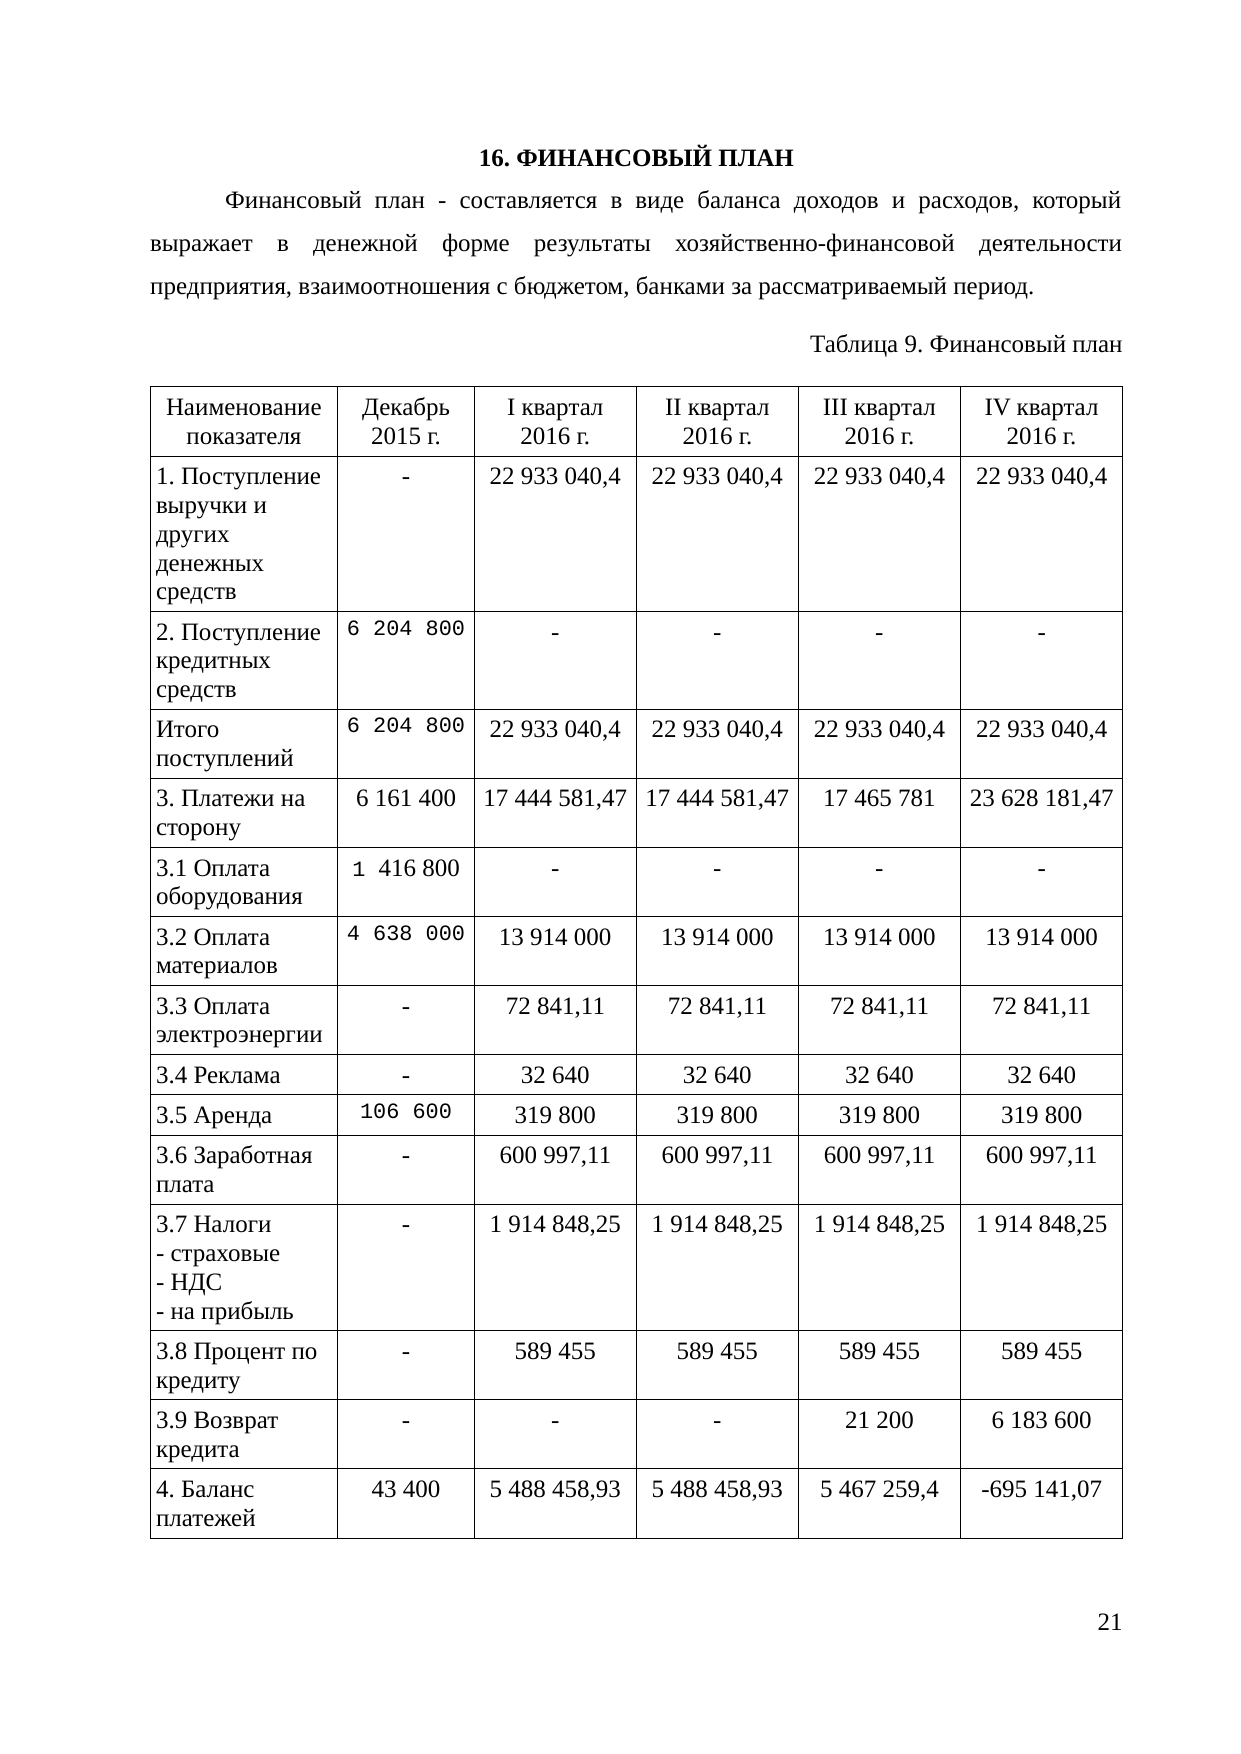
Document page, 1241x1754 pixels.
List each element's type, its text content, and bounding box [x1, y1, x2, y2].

table_cell 22 933 040,4 [961, 457, 1122, 611]
table_cell 2. Поступление кредитных средств [151, 612, 337, 709]
table_cell 589 455 [961, 1331, 1122, 1399]
table_header II квартал 2016 г. [637, 387, 798, 456]
table_cell 22 933 040,4 [961, 710, 1122, 778]
table_cell - [475, 848, 636, 916]
table_cell 22 933 040,4 [475, 457, 636, 611]
table_cell - [637, 1400, 798, 1468]
table_cell 600 997,11 [961, 1136, 1122, 1204]
table_header IV квартал 2016 г. [961, 387, 1122, 456]
text Таблица 9. Финансовый план [150, 329, 1122, 357]
table_cell 1. Поступление выручки и других денежных средств [151, 457, 337, 611]
table_cell 5 467 259,4 [799, 1469, 960, 1537]
table_cell - [637, 848, 798, 916]
table_cell 22 933 040,4 [637, 710, 798, 778]
table_cell 5 488 458,93 [475, 1469, 636, 1537]
table_cell Итого поступлений [151, 710, 337, 778]
table_cell 3.2 Оплата материалов [151, 917, 337, 985]
table_cell - [961, 848, 1122, 916]
table_cell 72 841,11 [799, 986, 960, 1054]
table_cell 589 455 [475, 1331, 636, 1399]
table_cell 5 488 458,93 [637, 1469, 798, 1537]
subtitle 16. ФИНАНСОВЫЙ ПЛАН [150, 143, 1122, 172]
table_cell 6 204 800 [338, 710, 474, 778]
table_cell 4 638 000 [338, 917, 474, 985]
table_cell 3.7 Налоги - страховые - НДС - на прибыль [151, 1205, 337, 1330]
table_cell 13 914 000 [637, 917, 798, 985]
table_cell 21 200 [799, 1400, 960, 1468]
table_cell 13 914 000 [799, 917, 960, 985]
table_cell 4. Баланс платежей [151, 1469, 337, 1537]
table_cell 17 444 581,47 [475, 779, 636, 847]
table_cell 6 204 800 [338, 612, 474, 709]
table_cell 32 640 [475, 1055, 636, 1094]
table_cell 23 628 181,47 [961, 779, 1122, 847]
table_cell 3. Платежи на сторону [151, 779, 337, 847]
table_cell 22 933 040,4 [799, 710, 960, 778]
table_cell 319 800 [799, 1095, 960, 1134]
table_cell 3.9 Возврат кредита [151, 1400, 337, 1468]
table_header I квартал 2016 г. [475, 387, 636, 456]
table_cell 72 841,11 [475, 986, 636, 1054]
table_cell 43 400 [338, 1469, 474, 1537]
table_cell -695 141,07 [961, 1469, 1122, 1537]
table_cell 6 161 400 [338, 779, 474, 847]
table_cell 319 800 [475, 1095, 636, 1134]
table_cell - [338, 986, 474, 1054]
table_header Декабрь 2015 г. [338, 387, 474, 456]
table_cell 72 841,11 [637, 986, 798, 1054]
table_cell 3.6 Заработная плата [151, 1136, 337, 1204]
table_cell 589 455 [799, 1331, 960, 1399]
table_cell 6 183 600 [961, 1400, 1122, 1468]
table_cell 32 640 [961, 1055, 1122, 1094]
table_cell - [475, 1400, 636, 1468]
table_cell 600 997,11 [637, 1136, 798, 1204]
text Финансовый план - составляется в виде баланса доходов и расходов, который выражает в денежной форме результаты хозяйственно-финансовой деятельности предприятия, взаимоотношения с бюджетом, банками за рассматриваемый период. [150, 185, 1122, 300]
table_cell 3.5 Аренда [151, 1095, 337, 1134]
table_header III квартал 2016 г. [799, 387, 960, 456]
table_header Наименование показателя [151, 387, 337, 456]
table_cell 1 914 848,25 [637, 1205, 798, 1330]
table_cell 32 640 [799, 1055, 960, 1094]
table_cell - [637, 612, 798, 709]
table_cell 3.3 Оплата электроэнергии [151, 986, 337, 1054]
table_cell - [961, 612, 1122, 709]
table_cell 22 933 040,4 [637, 457, 798, 611]
table_cell 319 800 [637, 1095, 798, 1134]
table_cell 72 841,11 [961, 986, 1122, 1054]
table_cell 3.8 Процент по кредиту [151, 1331, 337, 1399]
table_cell 319 800 [961, 1095, 1122, 1134]
table_cell 1 914 848,25 [799, 1205, 960, 1330]
table_cell 1 416 800 [338, 848, 474, 916]
table_cell 1 914 848,25 [961, 1205, 1122, 1330]
table_cell 600 997,11 [799, 1136, 960, 1204]
table_cell 22 933 040,4 [475, 710, 636, 778]
table_cell - [338, 1331, 474, 1399]
table_cell - [799, 612, 960, 709]
table_cell - [799, 848, 960, 916]
table_cell 3.1 Оплата оборудования [151, 848, 337, 916]
table_cell 22 933 040,4 [799, 457, 960, 611]
table_cell 106 600 [338, 1095, 474, 1134]
table_cell 17 465 781 [799, 779, 960, 847]
table_cell 3.4 Реклама [151, 1055, 337, 1094]
table_cell 600 997,11 [475, 1136, 636, 1204]
table_cell 1 914 848,25 [475, 1205, 636, 1330]
table_cell 589 455 [637, 1331, 798, 1399]
table_cell - [338, 1400, 474, 1468]
table_cell - [475, 612, 636, 709]
table_cell 13 914 000 [961, 917, 1122, 985]
table_cell 32 640 [637, 1055, 798, 1094]
table_cell - [338, 1205, 474, 1330]
table_cell 13 914 000 [475, 917, 636, 985]
table_cell - [338, 1055, 474, 1094]
table_cell - [338, 457, 474, 611]
table_cell 17 444 581,47 [637, 779, 798, 847]
table_cell - [338, 1136, 474, 1204]
